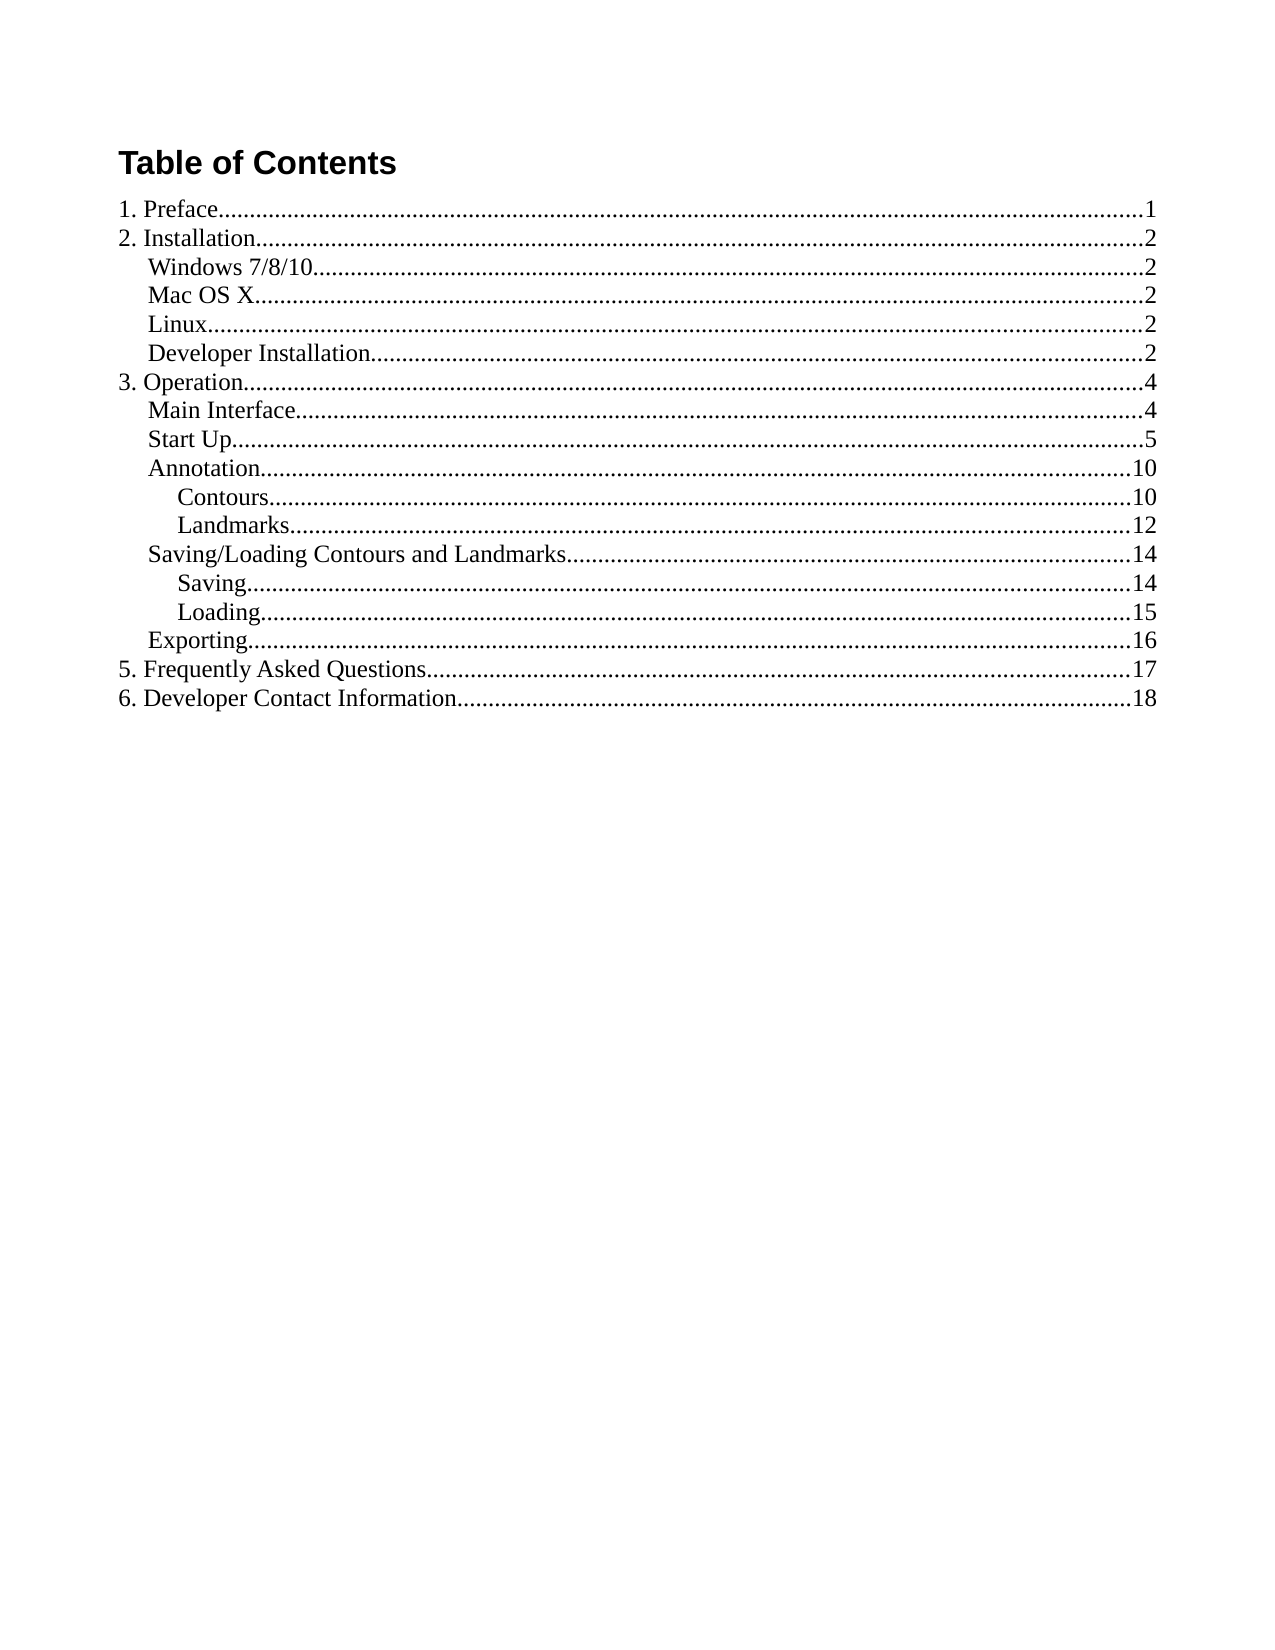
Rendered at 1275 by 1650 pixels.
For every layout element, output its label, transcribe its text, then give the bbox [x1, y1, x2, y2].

text Developer Installation 2 [148, 338, 1157, 367]
text Start Up 5 [148, 424, 1157, 453]
text Loading 15 [177, 597, 1157, 625]
text Exporting 16 [148, 625, 1157, 654]
text Main Interface 4 [148, 395, 1157, 424]
text 6. Developer Contact Information 18 [118, 683, 1157, 712]
text Linux 2 [148, 309, 1157, 338]
text Saving/Loading Contours and Landmarks 14 [148, 539, 1157, 568]
text 1. Preface 1 [118, 194, 1157, 223]
subtitle Table of Contents [118, 143, 1157, 182]
text Windows 7/8/10 2 [148, 252, 1157, 280]
text Contours 10 [177, 482, 1157, 510]
text 3. Operation 4 [118, 367, 1157, 395]
text Saving 14 [177, 568, 1157, 597]
text Mac OS X 2 [148, 280, 1157, 309]
text Landmarks 12 [177, 510, 1157, 539]
text Annotation 10 [148, 453, 1157, 482]
text 2. Installation 2 [118, 223, 1157, 252]
text 5. Frequently Asked Questions 17 [118, 654, 1157, 683]
